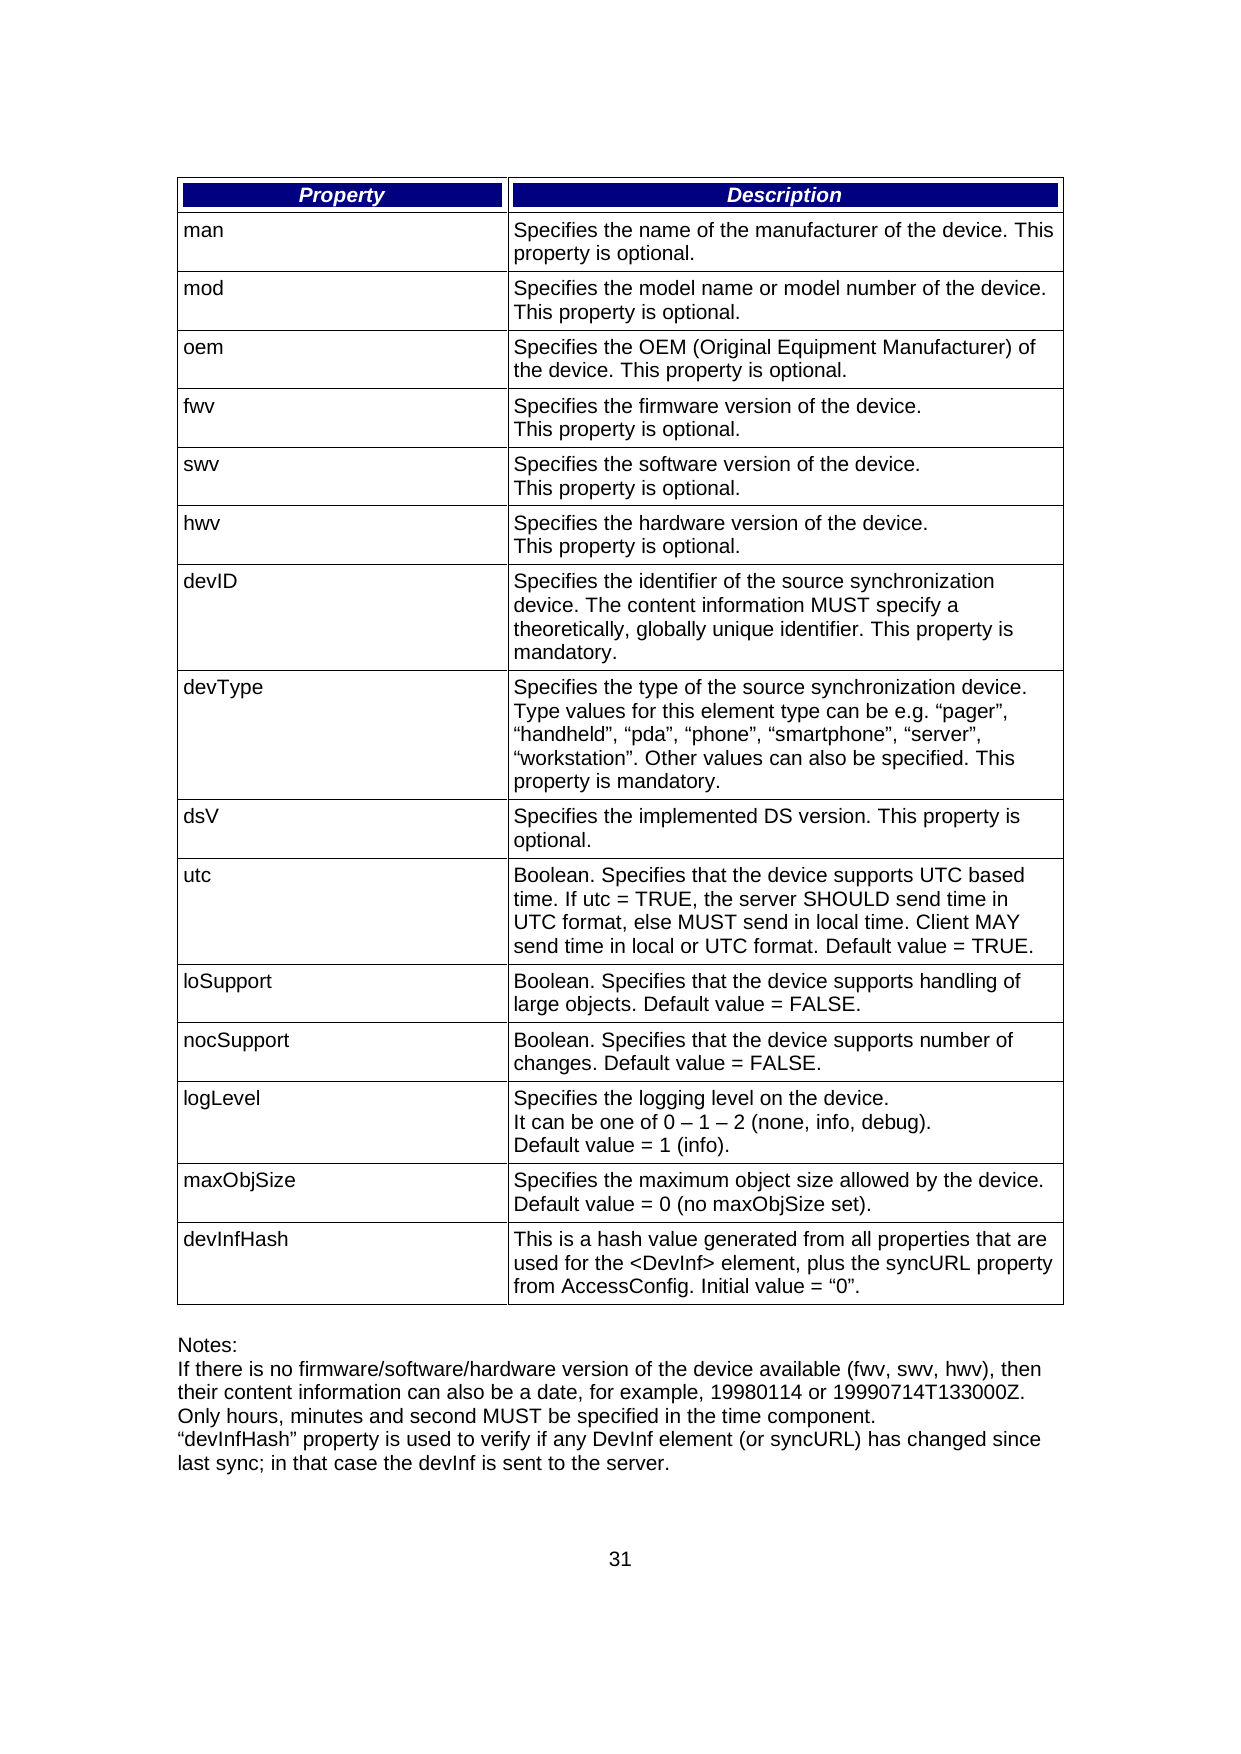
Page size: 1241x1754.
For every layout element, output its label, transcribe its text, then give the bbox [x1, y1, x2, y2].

table_cell Boolean. Specifies that the device supports handling of large objects. Default value = FALSE. [509, 965, 1063, 1022]
table_cell This is a hash value generated from all properties that are used for the <DevInf> element, plus the syncURL property from AccessConfig. Initial value = “0”. [509, 1223, 1063, 1304]
table_cell Boolean. Specifies that the device supports number of changes. Default value = FALSE. [509, 1023, 1063, 1081]
table_cell Specifies the maximum object size allowed by the device. Default value = 0 (no maxObjSize set). [509, 1164, 1063, 1222]
table_cell loSupport [178, 965, 507, 1022]
text Notes: If there is no firmware/software/hardware version of the device available (fwv, swv, hwv), then their content information can also be a date, for example, 19980114 or 19990714T133000Z. Only hours, minutes and second MUST be specified in the time component. “devInfHash” property is used to verify if any DevInf element (or syncURL) has changed since last sync; in that case the devInf is sent to the server. [177, 1333, 1063, 1475]
table_cell swv [178, 448, 507, 505]
table_cell Specifies the OEM (Original Equipment Manufacturer) of the device. This property is optional. [509, 331, 1063, 388]
table_cell maxObjSize [178, 1164, 507, 1222]
table_header Property [178, 178, 507, 212]
table_cell dsV [178, 800, 507, 858]
table_cell Specifies the implemented DS version. This property is optional. [509, 800, 1063, 858]
table_cell fwv [178, 389, 507, 447]
table_cell nocSupport [178, 1023, 507, 1081]
table_cell hwv [178, 506, 507, 564]
table_cell Specifies the logging level on the device. It can be one of 0 – 1 – 2 (none, info, debug). Default value = 1 (info). [509, 1082, 1063, 1163]
table_cell logLevel [178, 1082, 507, 1163]
table_cell Specifies the model name or model number of the device. This property is optional. [509, 272, 1063, 330]
table_cell mod [178, 272, 507, 330]
table_cell utc [178, 859, 507, 964]
table_cell oem [178, 331, 507, 388]
table_cell devType [178, 671, 507, 799]
table_cell Specifies the type of the source synchronization device. Type values for this element type can be e.g. “pager”, “handheld”, “pda”, “phone”, “smartphone”, “server”, “workstation”. Other values can also be specified. This property is mandatory. [509, 671, 1063, 799]
table_cell Boolean. Specifies that the device supports UTC based time. If utc = TRUE, the server SHOULD send time in UTC format, else MUST send in local time. Client MAY send time in local or UTC format. Default value = TRUE. [509, 859, 1063, 964]
table_cell Specifies the firmware version of the device. This property is optional. [509, 389, 1063, 447]
table_cell man [178, 213, 507, 271]
table_cell Specifies the name of the manufacturer of the device. This property is optional. [509, 213, 1063, 271]
table_header Description [509, 178, 1063, 212]
table_cell devID [178, 565, 507, 670]
table_cell Specifies the hardware version of the device. This property is optional. [509, 506, 1063, 564]
table_cell Specifies the software version of the device. This property is optional. [509, 448, 1063, 505]
table_cell Specifies the identifier of the source synchronization device. The content information MUST specify a theoretically, globally unique identifier. This property is mandatory. [509, 565, 1063, 670]
table_cell devInfHash [178, 1223, 507, 1304]
